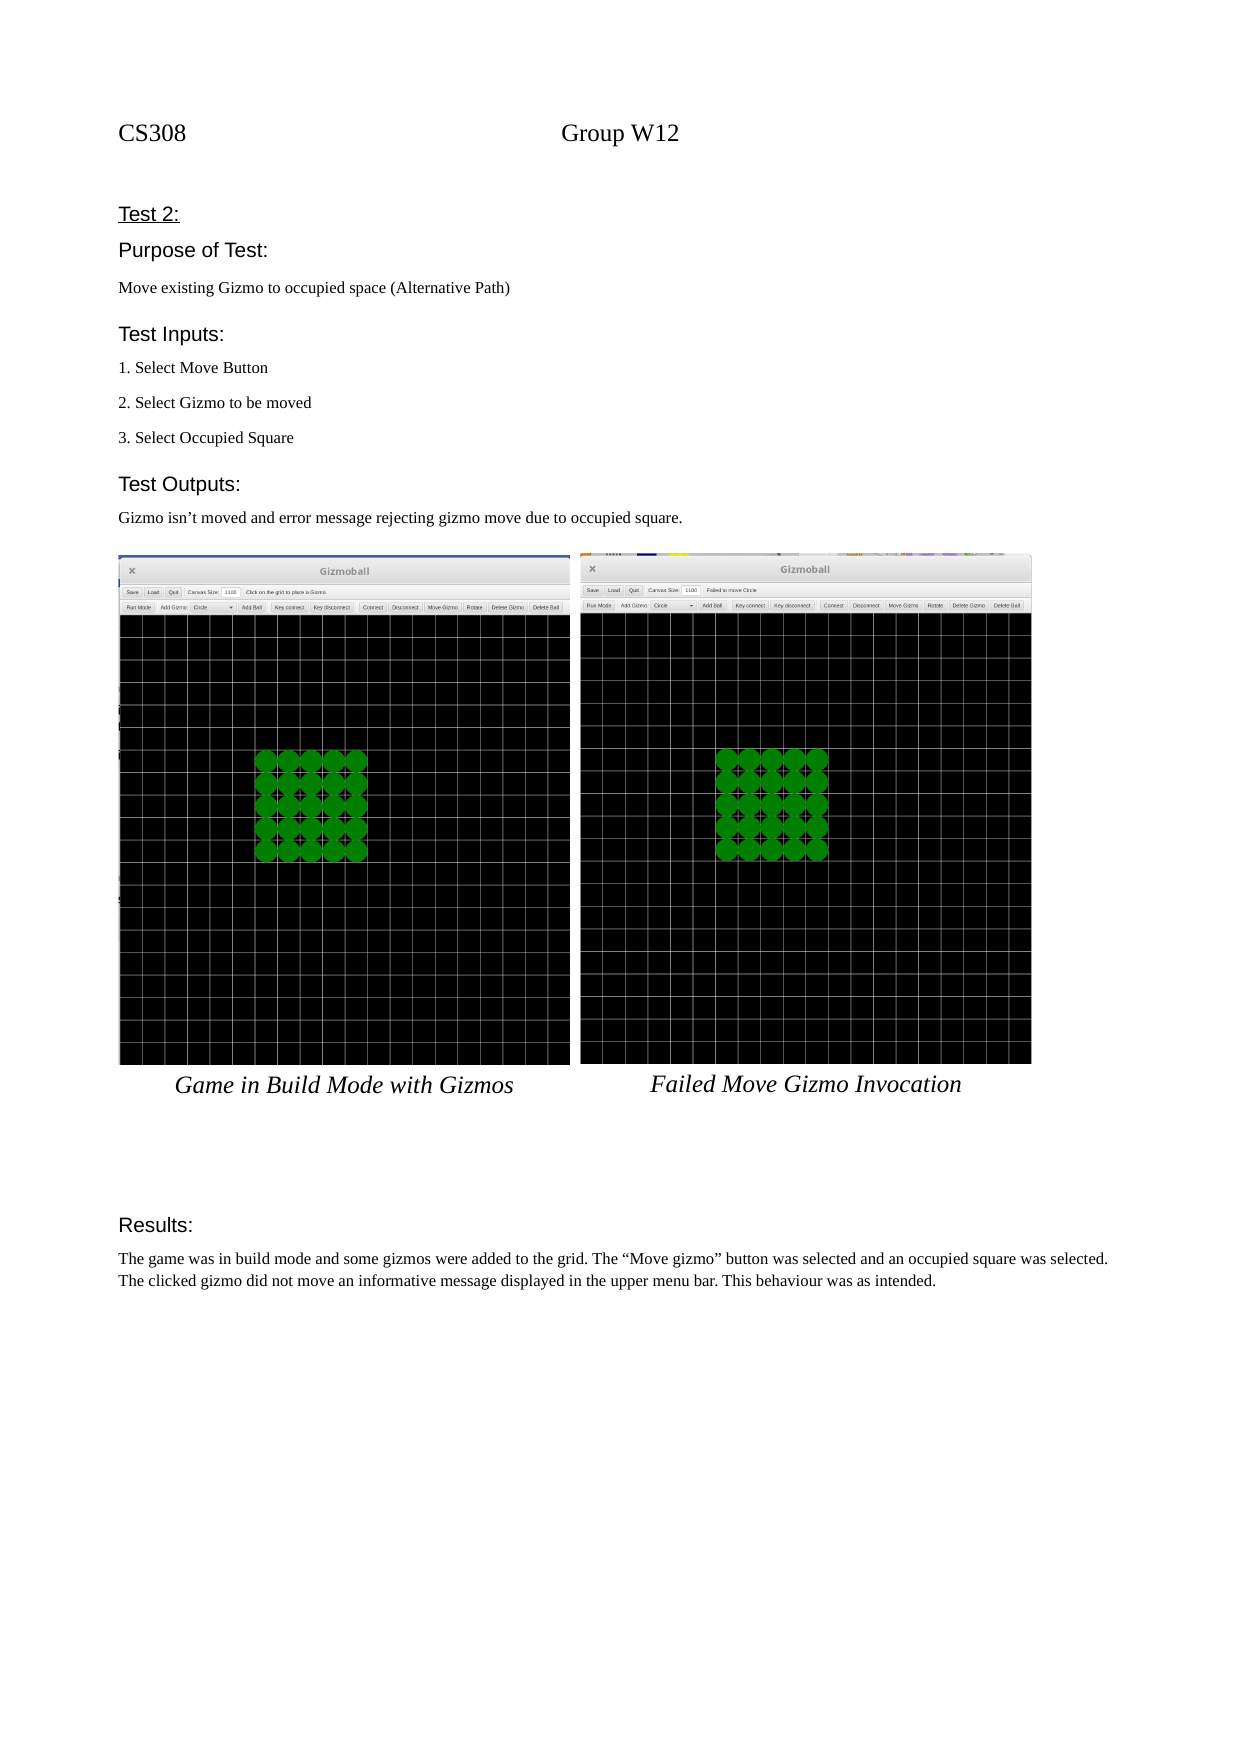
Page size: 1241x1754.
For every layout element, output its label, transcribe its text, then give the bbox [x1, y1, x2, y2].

text The game was in build mode and some gizmos were added to the grid. The “Move gizmo” button was selected and an occupied square was selected. The clicked gizmo did not move an informative message displayed in the upper menu bar. This behaviour was as intended. [118, 1249, 1122, 1290]
text Failed Move Gizmo Invocation [580, 1064, 1032, 1098]
text Game in Build Mode with Gizmos [118, 1065, 570, 1098]
text 3. Select Occupied Square [118, 428, 1122, 447]
text 2. Select Gizmo to be moved [118, 393, 1122, 412]
text Move existing Gizmo to occupied space (Alternative Path) [118, 277, 1122, 297]
text Results: [118, 1213, 1122, 1237]
text Test 2: [118, 201, 1122, 225]
text 1. Select Move Button [118, 358, 1122, 377]
text Test Outputs: [118, 472, 1122, 496]
picture [580, 553, 1032, 1064]
text Gizmo isn’t moved and error message rejecting gizmo move due to occupied square. [118, 508, 1122, 527]
text Test Inputs: [118, 322, 1122, 346]
picture [118, 555, 570, 1065]
text Purpose of Test: [118, 238, 1122, 262]
